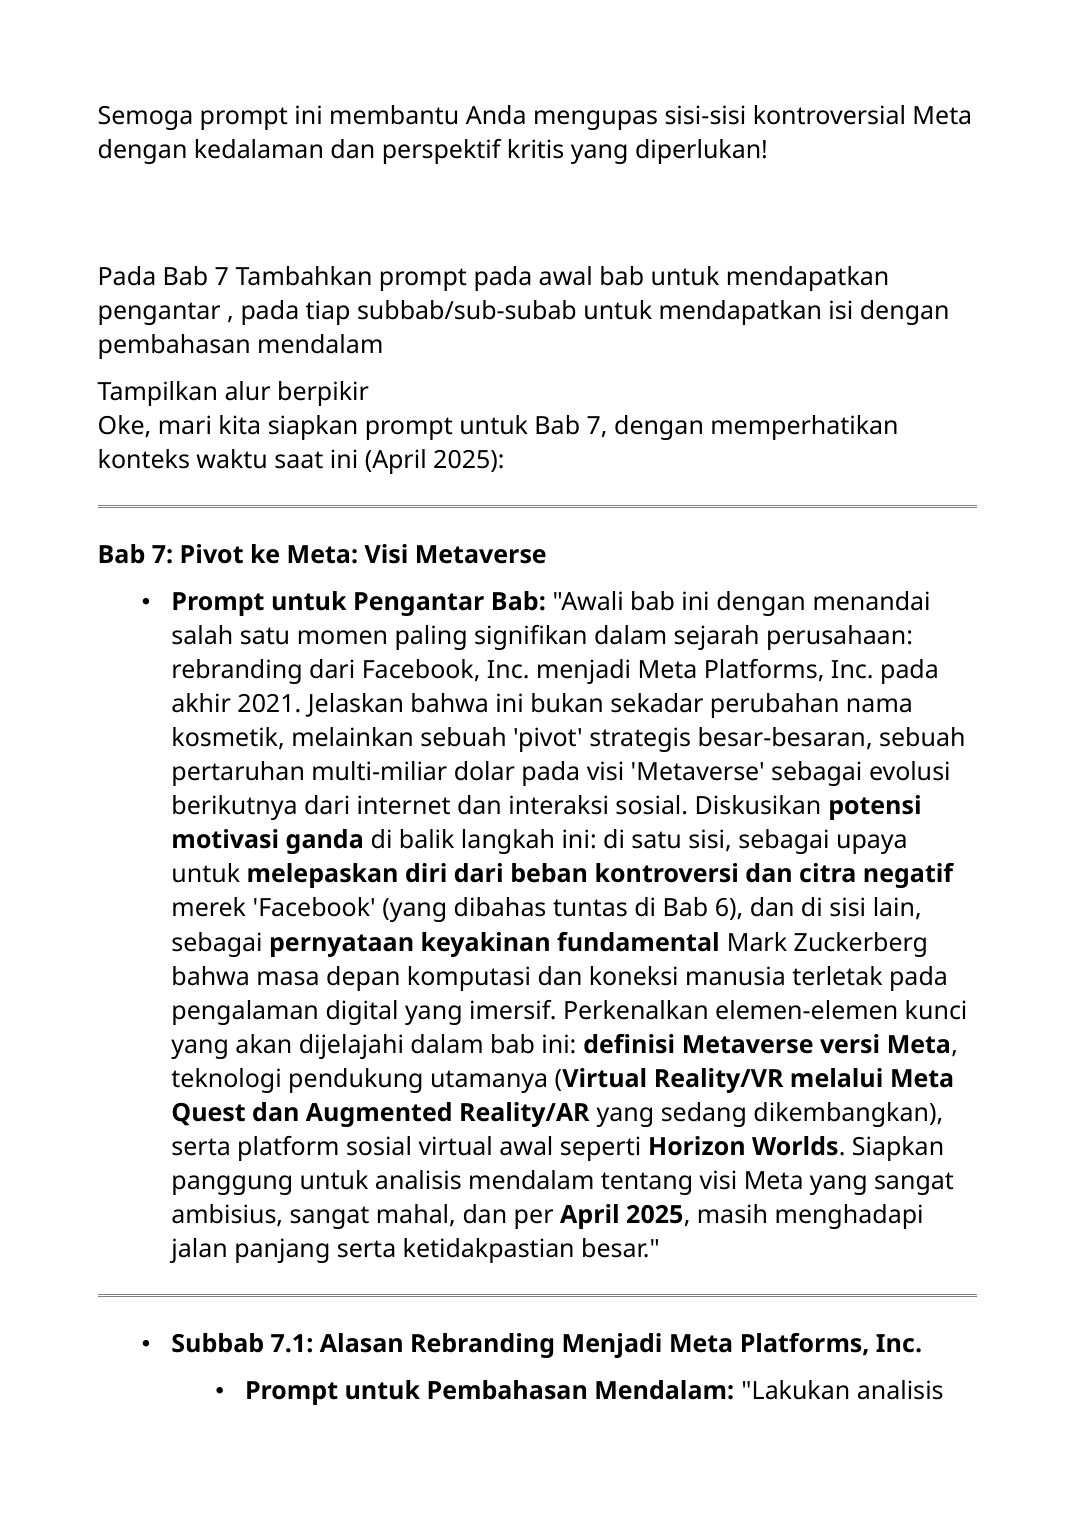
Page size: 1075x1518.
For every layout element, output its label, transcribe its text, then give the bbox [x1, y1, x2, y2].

list Prompt untuk Pengantar Bab: "Awali bab ini dengan menandai salah satu momen paling signifikan dalam sejarah perusahaan: rebranding dari Facebook, Inc. menjadi Meta Platforms, Inc. pada akhir 2021. Jelaskan bahwa ini bukan sekadar perubahan nama kosmetik, melainkan sebuah 'pivot' strategis besar-besaran, sebuah pertaruhan multi-miliar dolar pada visi 'Metaverse' sebagai evolusi berikutnya dari internet dan interaksi sosial. Diskusikan potensi motivasi ganda di balik langkah ini: di satu sisi, sebagai upaya untuk melepaskan diri dari beban kontroversi dan citra negatif merek 'Facebook' (yang dibahas tuntas di Bab 6), dan di sisi lain, sebagai pernyataan keyakinan fundamental Mark Zuckerberg bahwa masa depan komputasi dan koneksi manusia terletak pada pengalaman digital yang imersif. Perkenalkan elemen-elemen kunci yang akan dijelajahi dalam bab ini: definisi Metaverse versi Meta, teknologi pendukung utamanya (Virtual Reality/VR melalui Meta Quest dan Augmented Reality/AR yang sedang dikembangkan), serta platform sosial virtual awal seperti Horizon Worlds. Siapkan panggung untuk analisis mendalam tentang visi Meta yang sangat ambisius, sangat mahal, dan per April 2025, masih menghadapi jalan panjang serta ketidakpastian besar." [142, 583, 977, 1265]
list Prompt untuk Pembahasan Mendalam: "Lakukan analisis [215, 1373, 977, 1407]
text Pada Bab 7 Tambahkan prompt pada awal bab untuk mendapatkan pengantar , pada tiap subbab/sub-subab untuk mendapatkan isi dengan pembahasan mendalam [97, 259, 977, 361]
text Semoga prompt ini membantu Anda mengupas sisi-sisi kontroversial Meta dengan kedalaman dan perspektif kritis yang diperlukan! [97, 97, 977, 166]
text Oke, mari kita siapkan prompt untuk Bab 7, dengan memperhatikan konteks waktu saat ini (April 2025): [97, 407, 977, 476]
text Tampilkan alur berpikir [97, 373, 977, 407]
list Subbab 7.1: Alasan Rebranding Menjadi Meta Platforms, Inc. [142, 1326, 977, 1360]
text Bab 7: Pivot ke Meta: Visi Metaverse [97, 537, 977, 571]
